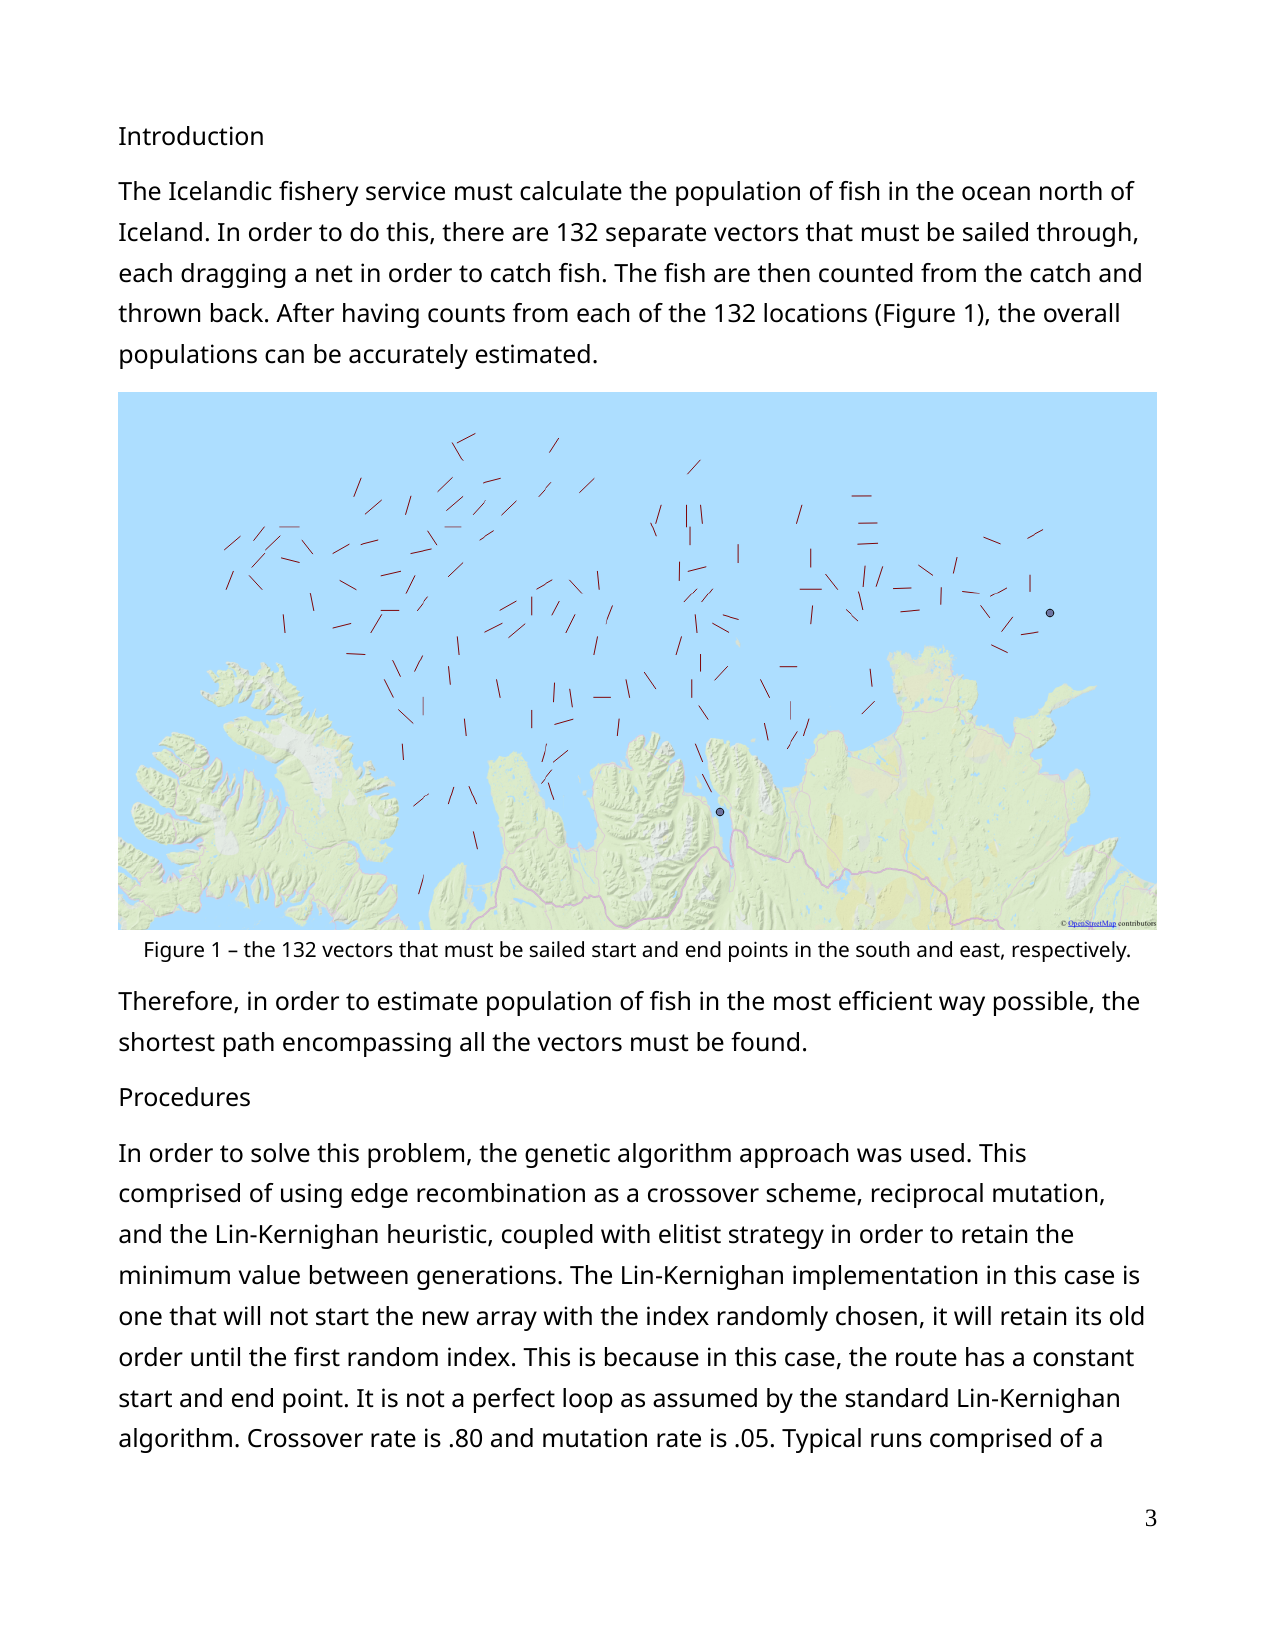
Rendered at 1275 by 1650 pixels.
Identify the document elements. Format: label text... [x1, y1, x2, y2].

text Therefore, in order to estimate population of fish in the most efficient way possible, the shortest path encompassing all the vectors must be found. [118, 983, 1157, 1058]
text Introduction [118, 118, 1157, 152]
text In order to solve this problem, the genetic algorithm approach was used. This comprised of using edge recombination as a crossover scheme, reciprocal mutation, and the Lin-Kernighan heuristic, coupled with elitist strategy in order to retain the minimum value between generations. The Lin-Kernighan implementation in this case is one that will not start the new array with the index randomly chosen, it will retain its old order until the first random index. This is because in this case, the route has a constant start and end point. It is not a perfect loop as assumed by the standard Lin-Kernighan algorithm. Crossover rate is .80 and mutation rate is .05. Typical runs comprised of a [118, 1135, 1157, 1455]
text Procedures [118, 1080, 1157, 1114]
text The Icelandic fishery service must calculate the population of fish in the ocean north of Iceland. In order to do this, there are 132 separate vectors that must be sailed through, each dragging a net in order to catch fish. The fish are then counted from the catch and thrown back. After having counts from each of the 132 locations (Figure 1), the overall populations can be accurately estimated. [118, 173, 1157, 371]
picture [118, 392, 1157, 930]
text Figure 1 – the 132 vectors that must be sailed start and end points in the south and east, respectively. [118, 930, 1157, 963]
